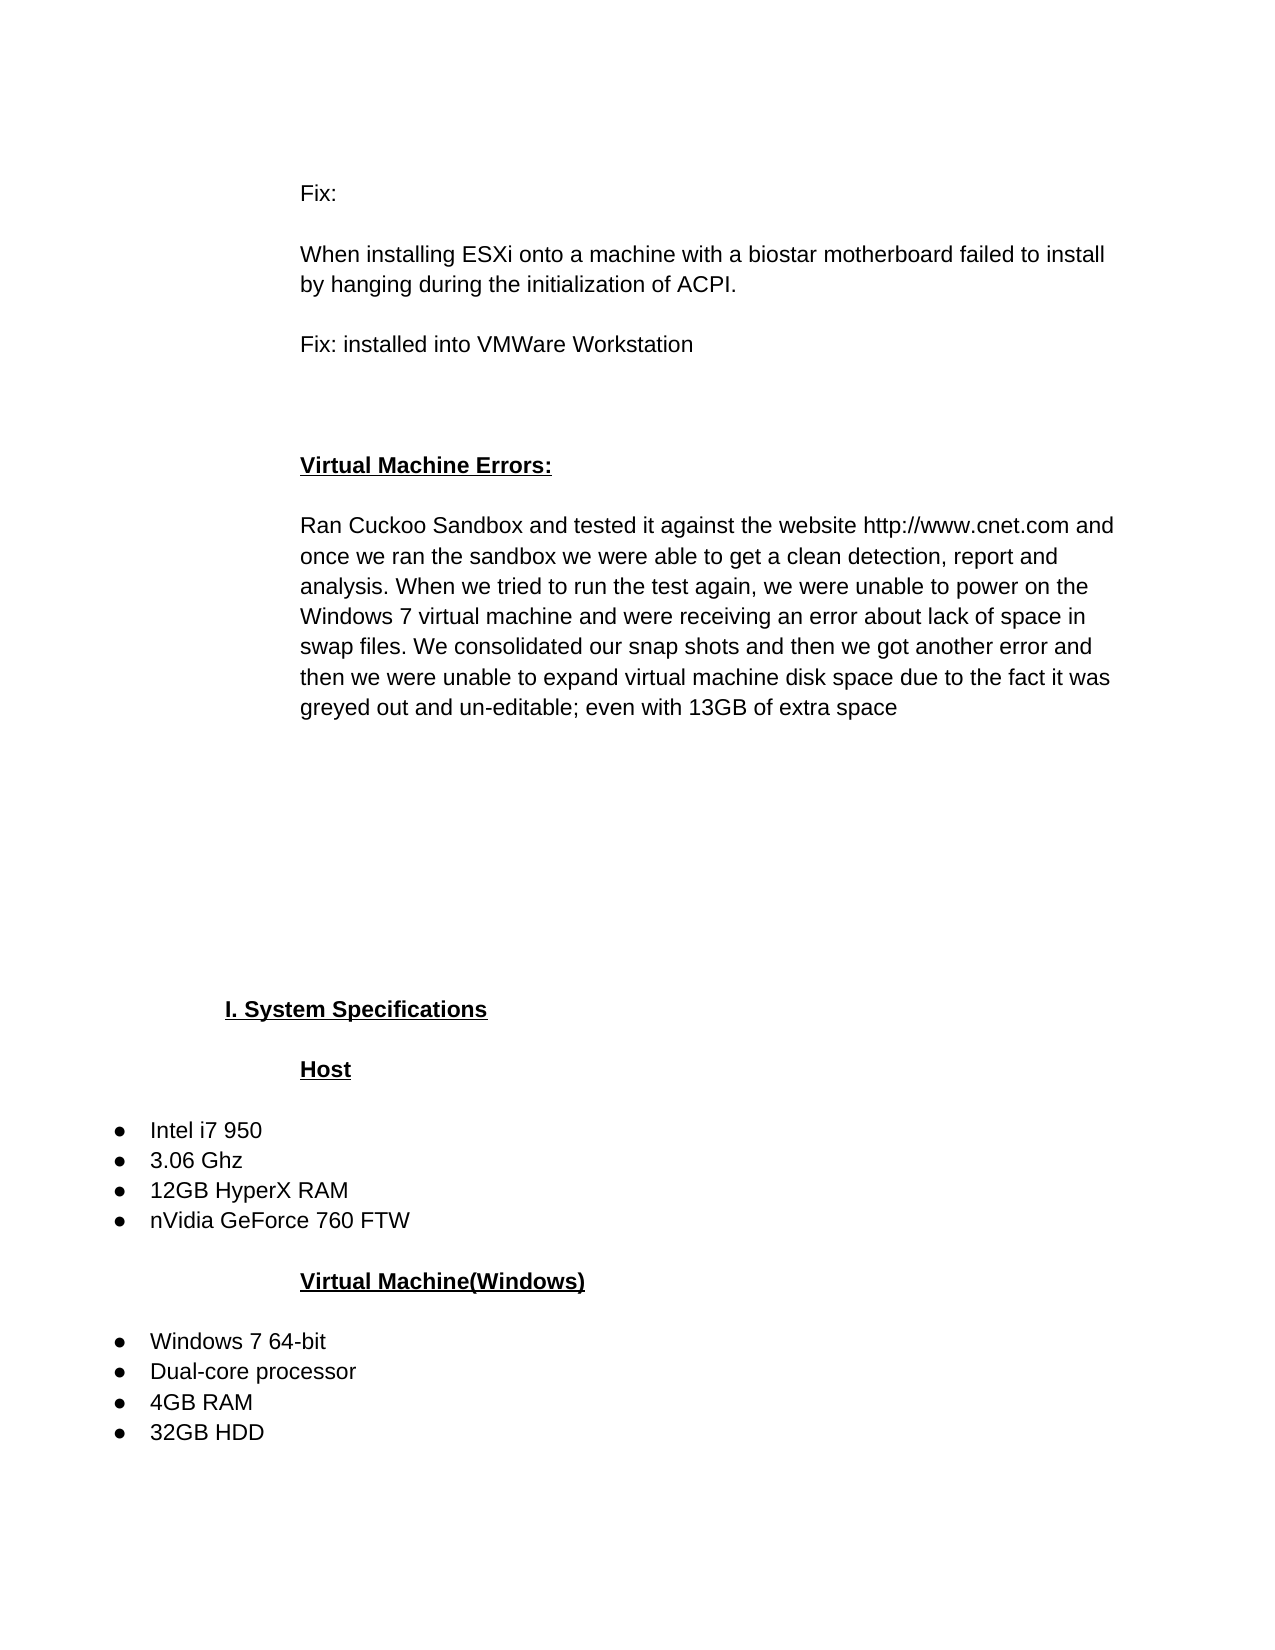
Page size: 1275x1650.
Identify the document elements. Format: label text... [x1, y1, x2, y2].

list 3.06 Ghz [113, 1147, 1125, 1173]
text Host [225, 1056, 1125, 1083]
text When installing ESXi onto a machine with a biostar motherboard failed to install by hanging during the initialization of ACPI. [300, 241, 1125, 297]
text Virtual Machine Errors: [225, 452, 1125, 478]
text Fix: installed into VMWare Workstation [300, 331, 1125, 358]
text Fix: [300, 180, 1125, 207]
text I. System Specifications [150, 996, 1125, 1022]
text Virtual Machine(Windows) [225, 1268, 1125, 1294]
text Ran Cuckoo Sandbox and tested it against the website http://www.cnet.com and once we ran the sandbox we were able to get a clean detection, report and analysis. When we tried to run the test again, we were unable to power on the Windows 7 virtual machine and were receiving an error about lack of space in swap files. We consolidated our snap shots and then we got another error and then we were unable to expand virtual machine disk space due to the fact it was greyed out and un-editable; even with 13GB of extra space [300, 512, 1125, 720]
list Windows 7 64-bit [113, 1328, 1125, 1354]
list nVidia GeForce 760 FTW [113, 1207, 1125, 1234]
list 32GB HDD [113, 1419, 1125, 1445]
list 4GB RAM [113, 1388, 1125, 1415]
list 12GB HyperX RAM [113, 1177, 1125, 1203]
list Dual-core processor [113, 1358, 1125, 1385]
list Intel i7 950 [113, 1117, 1125, 1143]
